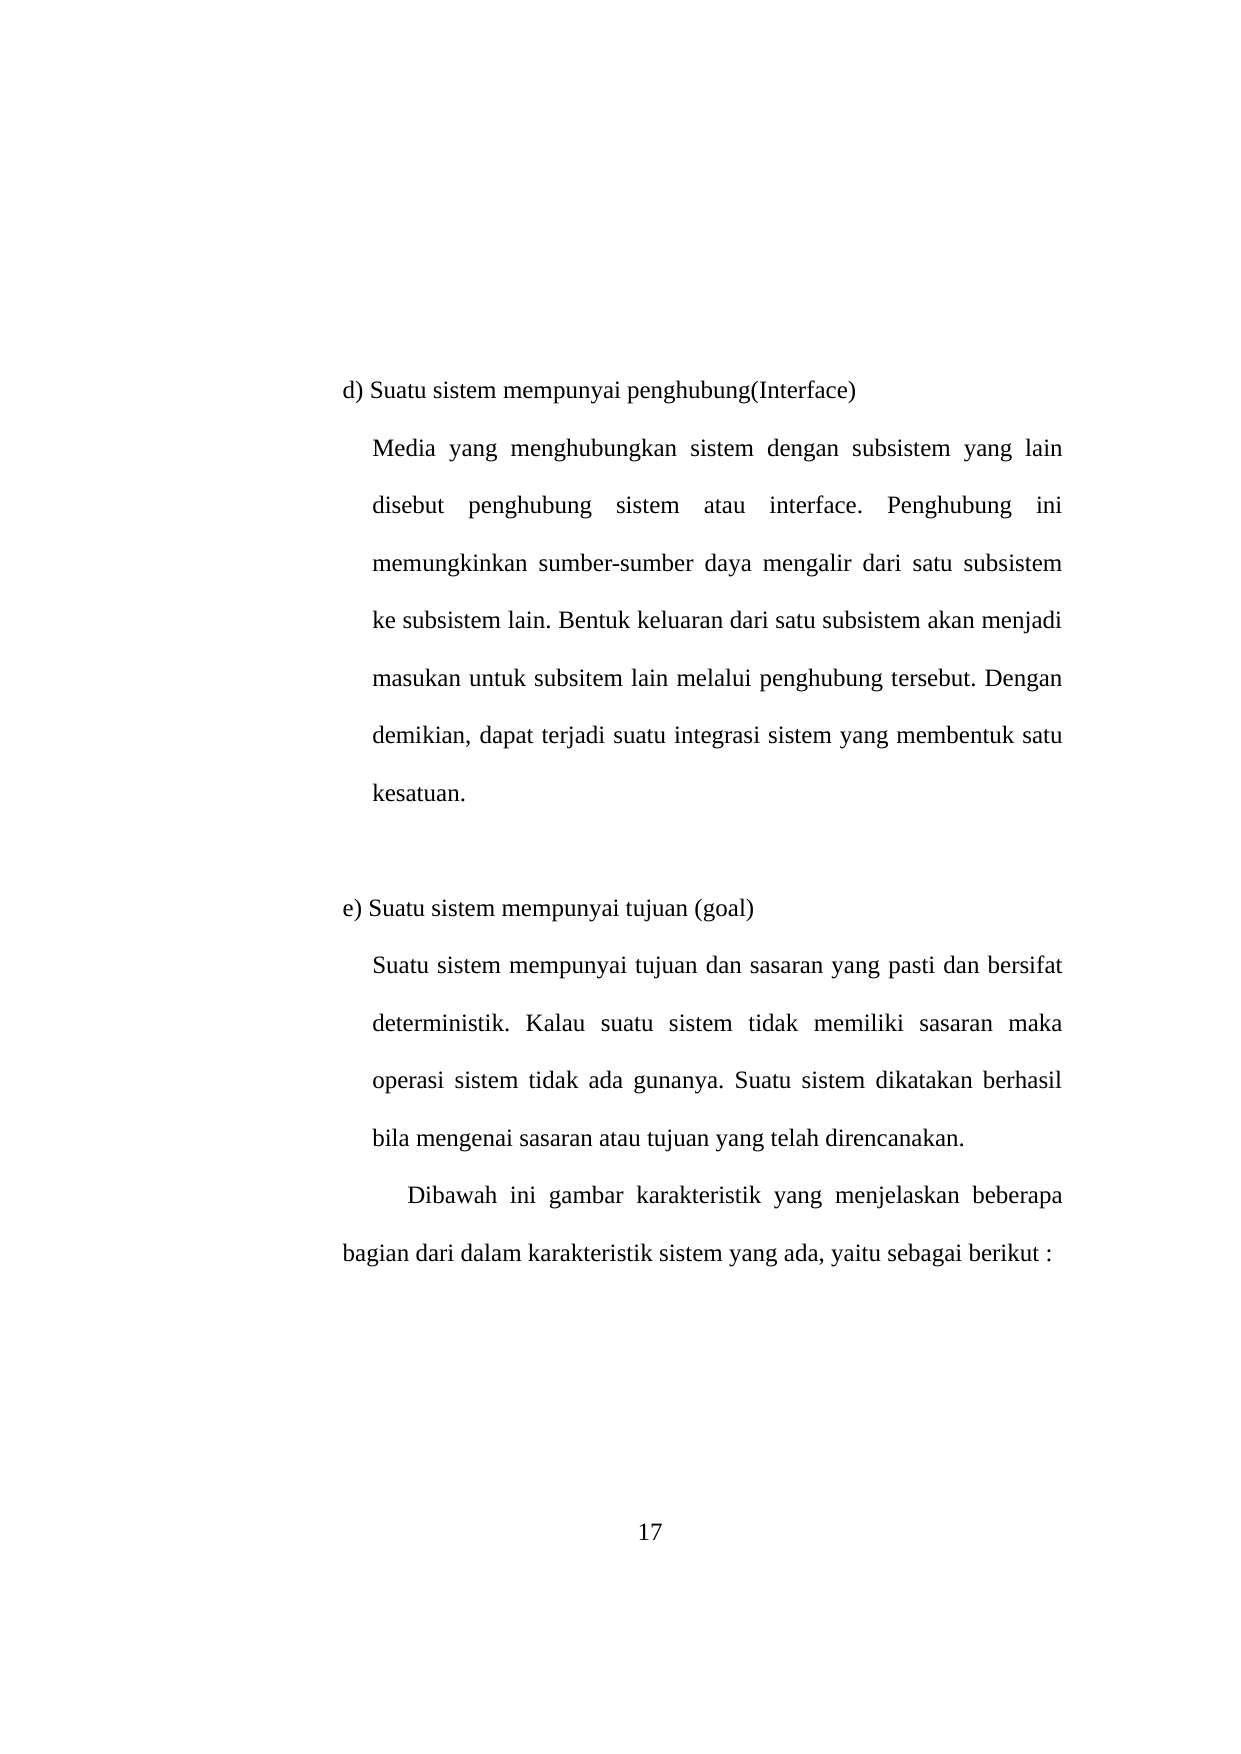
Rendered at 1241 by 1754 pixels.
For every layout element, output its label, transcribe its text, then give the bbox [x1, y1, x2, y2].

text e) Suatu sistem mempunyai tujuan (goal) [342, 893, 1063, 922]
list Dibawah ini gambar karakteristik yang menjelaskan beberapa bagian dari dalam karakteristik sistem yang ada, yaitu sebagai berikut : [342, 1181, 1063, 1267]
list Suatu sistem mempunyai tujuan dan sasaran yang pasti dan bersifat deterministik. Kalau suatu sistem tidak memiliki sasaran maka operasi sistem tidak ada gunanya. Suatu sistem dikatakan berhasil bila mengenai sasaran atau tujuan yang telah direncanakan. [372, 951, 1063, 1152]
list d) Suatu sistem mempunyai penghubung(Interface) [342, 376, 1063, 404]
list Media yang menghubungkan sistem dengan subsistem yang lain disebut penghubung sistem atau interface. Penghubung ini memungkinkan sumber-sumber daya mengalir dari satu subsistem ke subsistem lain. Bentuk keluaran dari satu subsistem akan menjadi masukan untuk subsitem lain melalui penghubung tersebut. Dengan demikian, dapat terjadi suatu integrasi sistem yang membentuk satu kesatuan. [372, 433, 1063, 807]
